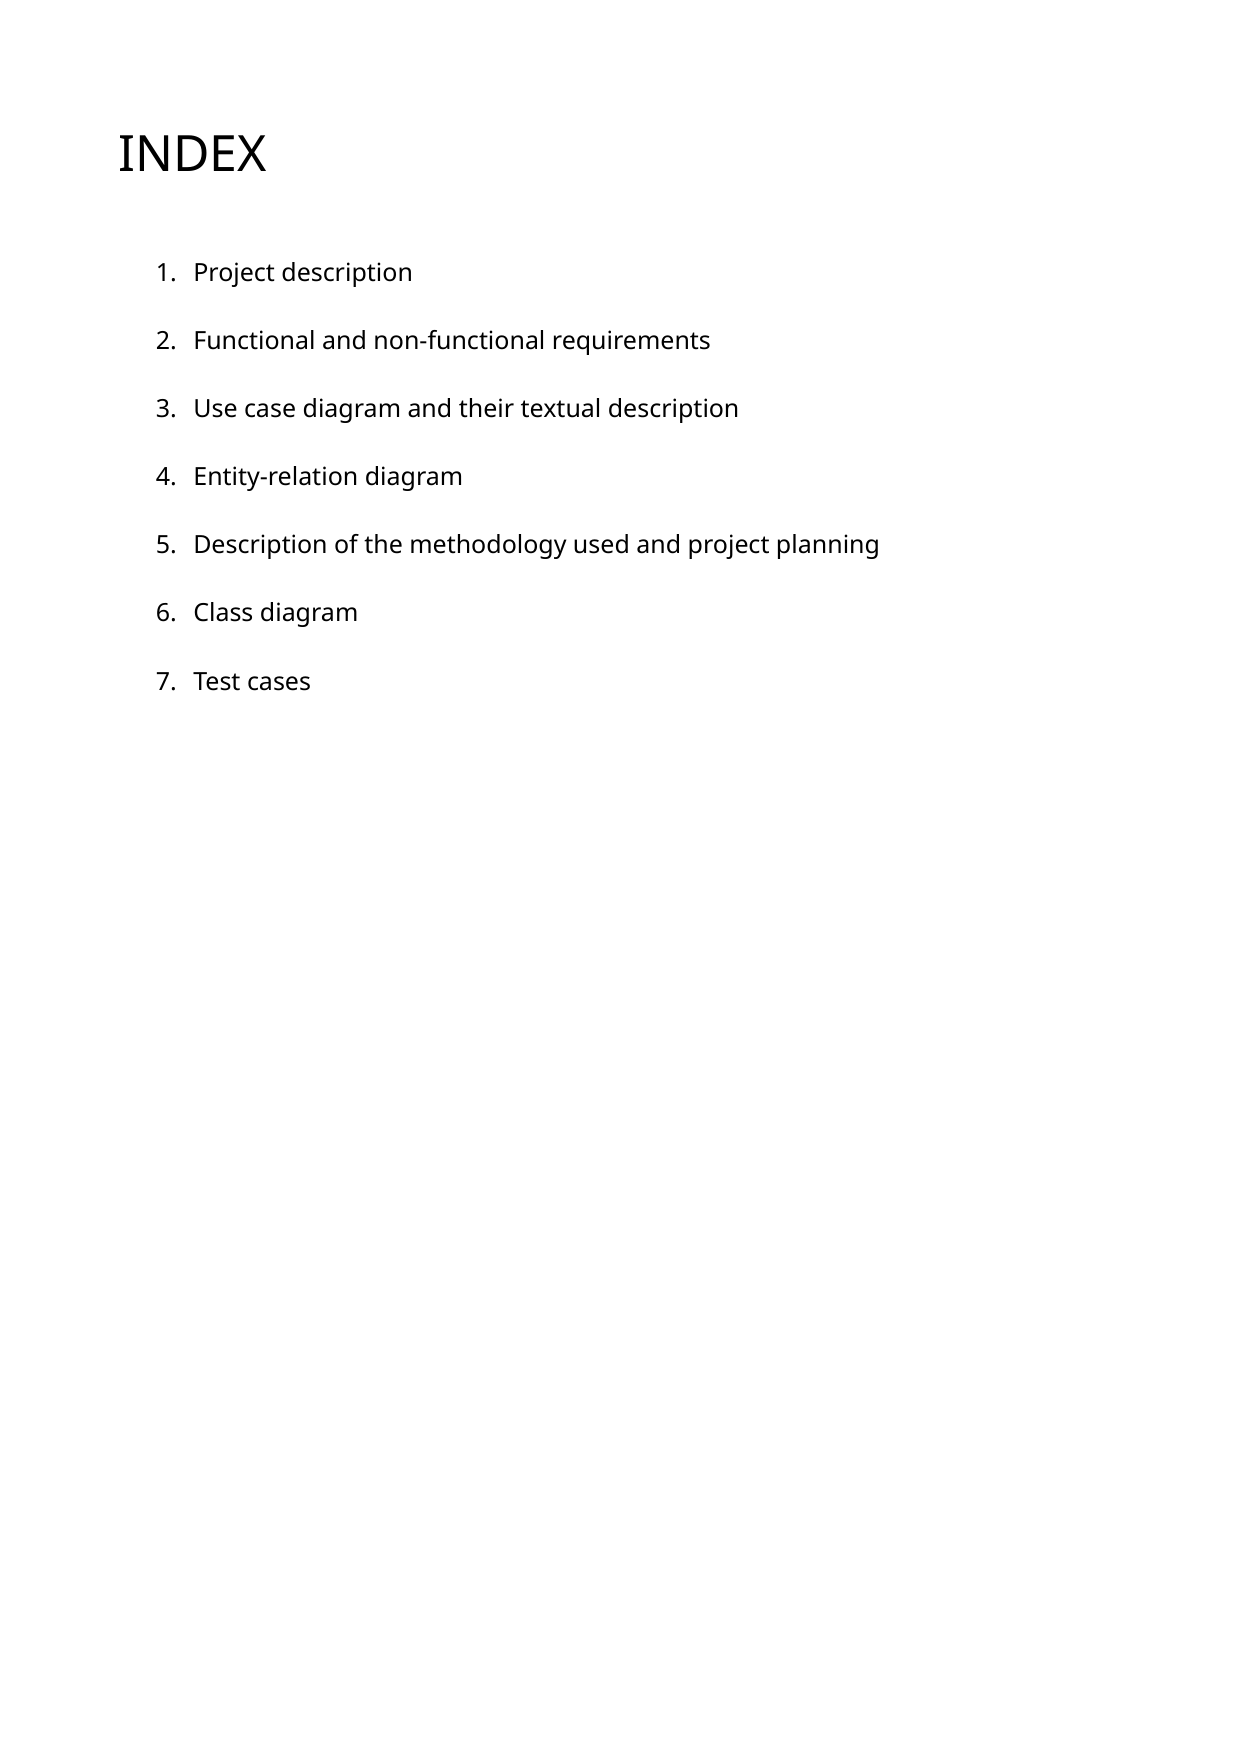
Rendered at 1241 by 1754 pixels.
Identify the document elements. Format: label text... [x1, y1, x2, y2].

list Functional and non-functional requirements [156, 322, 1122, 357]
list Test cases [156, 663, 1122, 697]
text INDEX [118, 118, 1122, 186]
list Project description [156, 254, 1122, 288]
list Entity-relation diagram [156, 459, 1122, 493]
list Description of the methodology used and project planning [156, 527, 1122, 561]
list Use case diagram and their textual description [156, 391, 1122, 425]
list Class diagram [156, 595, 1122, 629]
